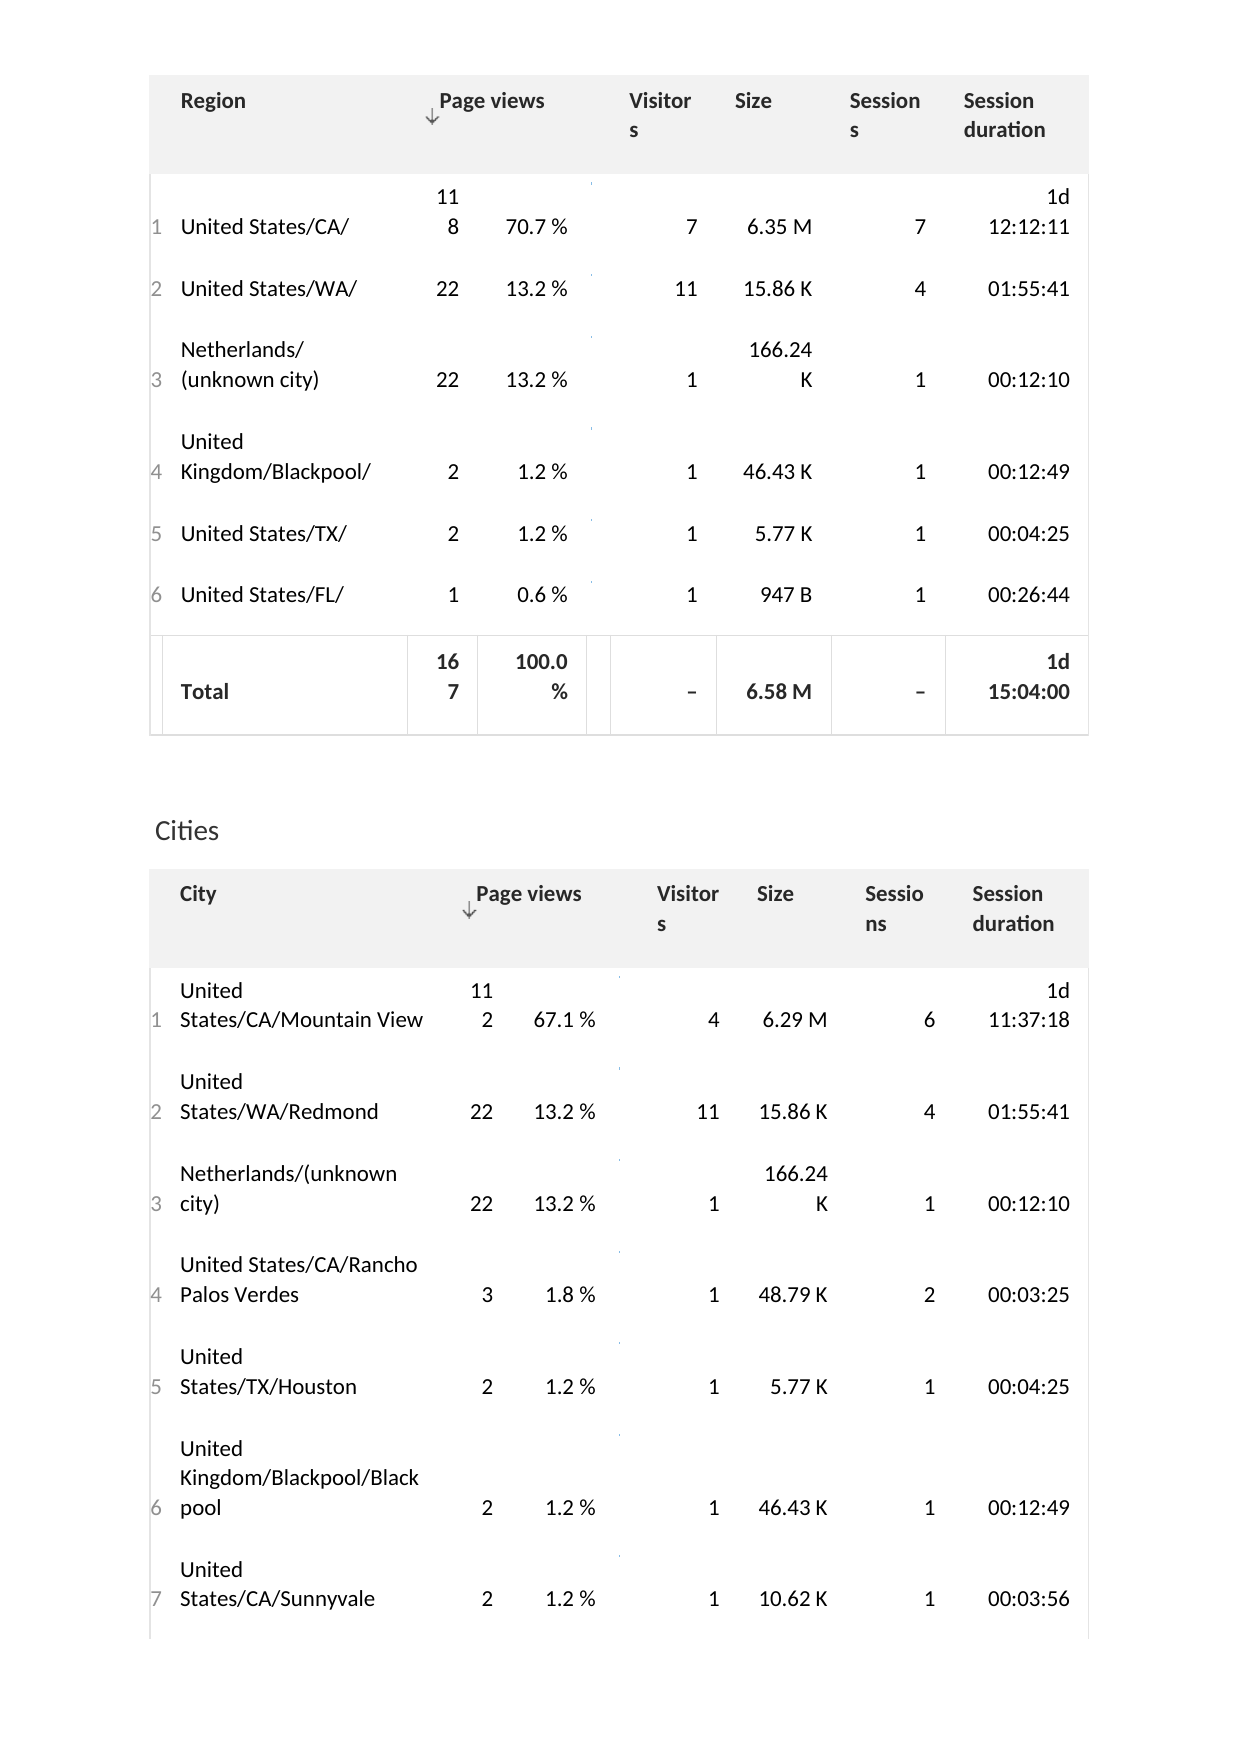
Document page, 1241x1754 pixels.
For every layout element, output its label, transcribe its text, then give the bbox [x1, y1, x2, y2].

table_cell 00:26:44 [945, 573, 1088, 635]
table_cell United States/CA/Sunnyvale [161, 1547, 444, 1639]
table_cell 1 [831, 511, 945, 573]
table_cell – [832, 636, 945, 734]
table_cell United States/FL/ [162, 573, 407, 635]
table_header Visitors [610, 75, 716, 174]
table_cell – [611, 636, 716, 734]
table_cell 00:04:25 [945, 511, 1088, 573]
table_header City [161, 869, 444, 968]
table_cell 00:12:10 [945, 328, 1088, 419]
table_cell 22 [407, 266, 478, 328]
table_header Visitors [638, 869, 738, 968]
table_header Cities [150, 755, 1240, 869]
table_cell 1d 15:04:00 [946, 636, 1088, 734]
table_cell 4 [638, 968, 738, 1059]
table_cell 6 [153, 1507, 159, 1514]
table_cell 1 [831, 573, 945, 635]
table_cell 1 [151, 968, 161, 1059]
table_cell 00:12:10 [954, 1151, 1088, 1243]
table_cell [614, 1243, 638, 1334]
table_cell 1.2 % [478, 419, 586, 511]
table_cell United Kingdom/Blackpool/Blackpool [161, 1426, 444, 1547]
table_cell United States/WA/Redmond [161, 1060, 444, 1151]
table_cell 1d 11:37:18 [954, 968, 1088, 1059]
table_cell [614, 1151, 638, 1243]
table_cell [586, 573, 610, 635]
table_cell 00:12:49 [945, 419, 1088, 511]
table_cell 2 [444, 1426, 512, 1547]
table_cell 5.77 K [716, 511, 831, 573]
table_cell 2 [151, 1106, 158, 1117]
table_cell 4 [831, 266, 945, 328]
table_cell 3 [151, 1151, 161, 1210]
table_cell 1 [610, 328, 716, 419]
table_cell 1.8 % [512, 1243, 614, 1334]
table_cell 4 [151, 1298, 161, 1334]
table_cell 1 [831, 328, 945, 419]
table_header [151, 869, 161, 968]
table_cell 1 [638, 1547, 738, 1639]
table_cell 2 [151, 266, 162, 328]
table_cell 01:55:41 [954, 1060, 1088, 1151]
table_cell 112 [444, 968, 512, 1059]
table_cell 3 [151, 328, 162, 419]
table_cell 5 [151, 511, 162, 573]
table_cell 67.1 % [512, 968, 614, 1059]
table_cell 2 [407, 419, 478, 511]
table_cell [151, 636, 162, 734]
table_cell 7 [831, 174, 945, 266]
table_header Page views [444, 869, 638, 968]
table_cell 46.43 K [738, 1426, 846, 1547]
table_cell 1 [846, 1334, 954, 1426]
table_cell 13.2 % [512, 1060, 614, 1151]
table_cell 00:12:49 [954, 1426, 1088, 1547]
table_header Size [716, 75, 831, 174]
table_cell 166.24 K [738, 1151, 846, 1243]
table_cell 167 [408, 636, 477, 734]
table_cell 6.58 M [717, 636, 831, 734]
table_cell [151, 1547, 161, 1591]
table_cell 1.2 % [512, 1334, 614, 1426]
table_cell United States/TX/Houston [161, 1334, 444, 1426]
table_cell [614, 1060, 638, 1151]
table_cell 15.86 K [716, 266, 831, 328]
table_cell [614, 1334, 638, 1426]
table_cell Total [163, 636, 407, 734]
table_cell [586, 511, 610, 573]
table_cell 166.24 K [716, 328, 831, 419]
table_cell 5.77 K [738, 1334, 846, 1426]
table_cell [614, 968, 638, 1059]
table_cell 2 [151, 1119, 161, 1151]
table_cell Netherlands/(unknown city) [162, 328, 407, 419]
table_cell 11 [610, 266, 716, 328]
table_cell 1 [610, 419, 716, 511]
table_cell [614, 1426, 638, 1547]
table_cell 4 [151, 1243, 161, 1297]
table_cell 6 [151, 573, 162, 635]
table_cell 2 [407, 511, 478, 573]
table_cell [587, 636, 610, 734]
table_cell 1 [638, 1243, 738, 1334]
table_cell 1 [638, 1426, 738, 1547]
table_header Session duration [954, 869, 1088, 968]
table_cell 5 [151, 1334, 161, 1426]
table_cell [586, 328, 610, 419]
table_cell 22 [407, 328, 478, 419]
table_cell 4 [846, 1060, 954, 1151]
table_cell 00:03:25 [954, 1243, 1088, 1334]
table_cell United States/WA/ [162, 266, 407, 328]
table_cell 1 [846, 1151, 954, 1243]
table_header Region [162, 75, 407, 174]
table_cell 11 [638, 1060, 738, 1151]
table_header Session duration [945, 75, 1088, 174]
table_cell United States/CA/ [162, 174, 407, 266]
table_cell 13.2 % [478, 266, 586, 328]
table_cell 1 [846, 1426, 954, 1547]
table_cell 947 B [716, 573, 831, 635]
table_cell United States/TX/ [162, 511, 407, 573]
table_cell 2 [151, 1060, 161, 1117]
table_cell 00:04:25 [954, 1334, 1088, 1426]
table_cell 1 [610, 573, 716, 635]
table_cell 6.29 M [738, 968, 846, 1059]
table_cell 1 [610, 511, 716, 573]
table_cell 15.86 K [738, 1060, 846, 1151]
table_cell Netherlands/(unknown city) [161, 1151, 444, 1243]
table_cell [586, 266, 610, 328]
table_cell 1 [638, 1151, 738, 1243]
table_header [151, 75, 162, 174]
table_cell 2 [846, 1243, 954, 1334]
table_cell 118 [407, 174, 478, 266]
table_cell 00:03:56 [954, 1547, 1088, 1639]
table_cell 6 [151, 1512, 161, 1547]
table_cell 1d 12:12:11 [945, 174, 1088, 266]
table_cell 6.35 M [716, 174, 831, 266]
table_cell 3 [444, 1243, 512, 1334]
table_cell [614, 1547, 638, 1639]
table_cell 48.79 K [738, 1243, 846, 1334]
table_cell United States/CA/Rancho Palos Verdes [161, 1243, 444, 1334]
table_cell 2 [444, 1547, 512, 1639]
table_cell 6 [151, 1426, 161, 1508]
table_cell 1.2 % [512, 1547, 614, 1639]
table_cell 1 [407, 573, 478, 635]
table_cell 4 [151, 419, 162, 511]
table_header Sessions [831, 75, 945, 174]
table_cell 13.2 % [478, 328, 586, 419]
table_cell 7 [151, 1593, 161, 1639]
table_cell 2 [444, 1334, 512, 1426]
table_cell 22 [444, 1151, 512, 1243]
table_header Page views [407, 75, 610, 174]
table_cell 7 [610, 174, 716, 266]
table_cell 46.43 K [716, 419, 831, 511]
table_cell 0.6 % [478, 573, 586, 635]
table_cell 6 [846, 968, 954, 1059]
table_cell 22 [444, 1060, 512, 1151]
table_cell United States/CA/Mountain View [161, 968, 444, 1059]
table_header Size [738, 869, 846, 968]
table_cell 1 [151, 174, 162, 266]
table_header Sessions [846, 869, 954, 968]
table_cell [586, 174, 610, 266]
table_cell 1 [846, 1547, 954, 1639]
table_cell 3 [151, 1208, 161, 1243]
table_cell 1 [831, 419, 945, 511]
table_cell 01:55:41 [945, 266, 1088, 328]
table_cell 70.7 % [478, 174, 586, 266]
table_cell [586, 419, 610, 511]
table_cell 1.2 % [478, 511, 586, 573]
table_cell United Kingdom/Blackpool/ [162, 419, 407, 511]
table_cell 1.2 % [512, 1426, 614, 1547]
table_cell 100.0 % [478, 636, 586, 734]
table_cell 1 [638, 1334, 738, 1426]
table_cell 10.62 K [738, 1547, 846, 1639]
table_cell 13.2 % [512, 1151, 614, 1243]
